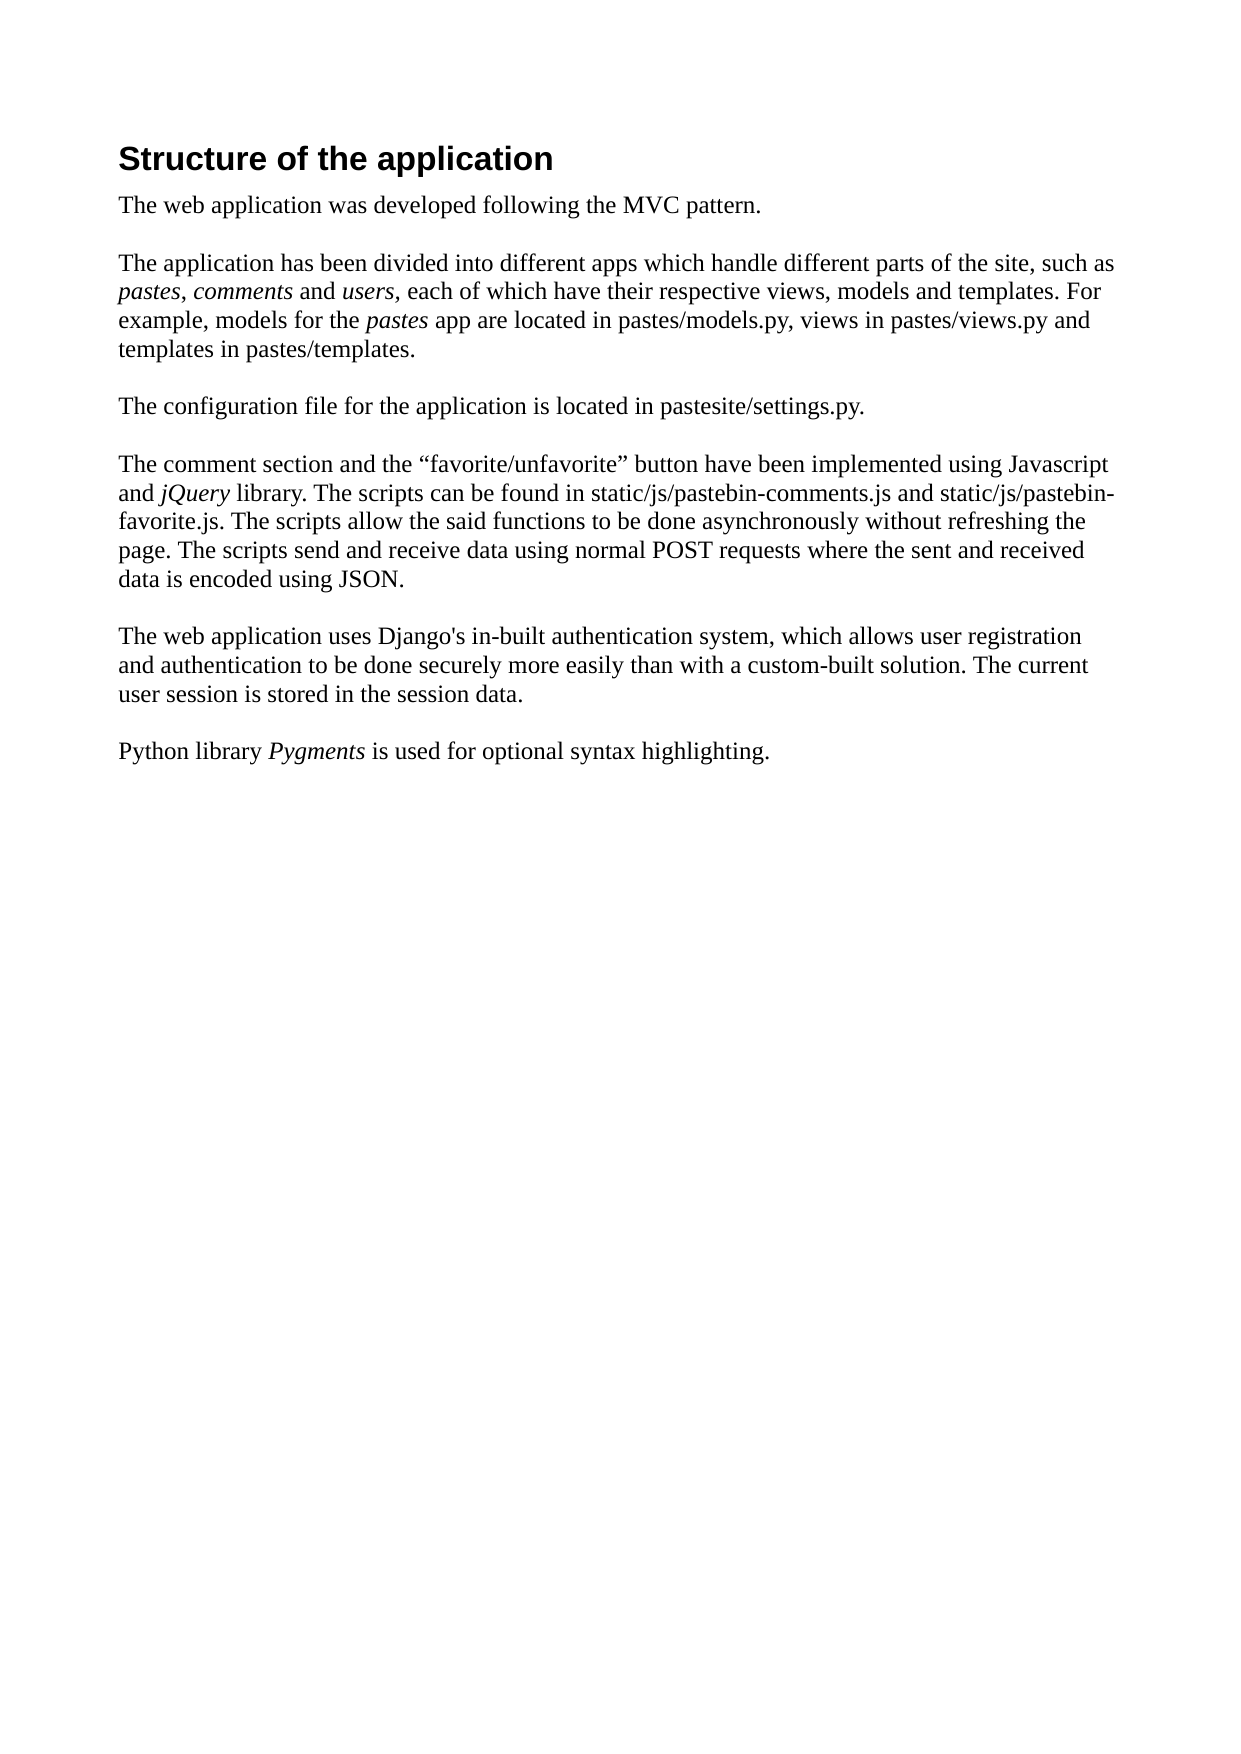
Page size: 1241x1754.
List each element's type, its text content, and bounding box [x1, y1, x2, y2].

text The web application was developed following the MVC pattern. [118, 190, 1122, 219]
text The web application uses Django's in-built authentication system, which allows user registration and authentication to be done securely more easily than with a custom-built solution. The current user session is stored in the session data. [118, 593, 1122, 708]
text The application has been divided into different apps which handle different parts of the site, such as pastes, comments and users, each of which have their respective views, models and templates. For example, models for the pastes app are located in pastes/models.py, views in pastes/views.py and templates in pastes/templates. [118, 248, 1122, 363]
text The configuration file for the application is located in pastesite/settings.py. [118, 391, 1122, 420]
subtitle Structure of the application [118, 139, 1122, 178]
text Python library Pygments is used for optional syntax highlighting. [118, 736, 1122, 765]
text The comment section and the “favorite/unfavorite” button have been implemented using Javascript and jQuery library. The scripts can be found in static/js/pastebin-comments.js and static/js/pastebin-favorite.js. The scripts allow the said functions to be done asynchronously without refreshing the page. The scripts send and receive data using normal POST requests where the sent and received data is encoded using JSON. [118, 449, 1122, 593]
